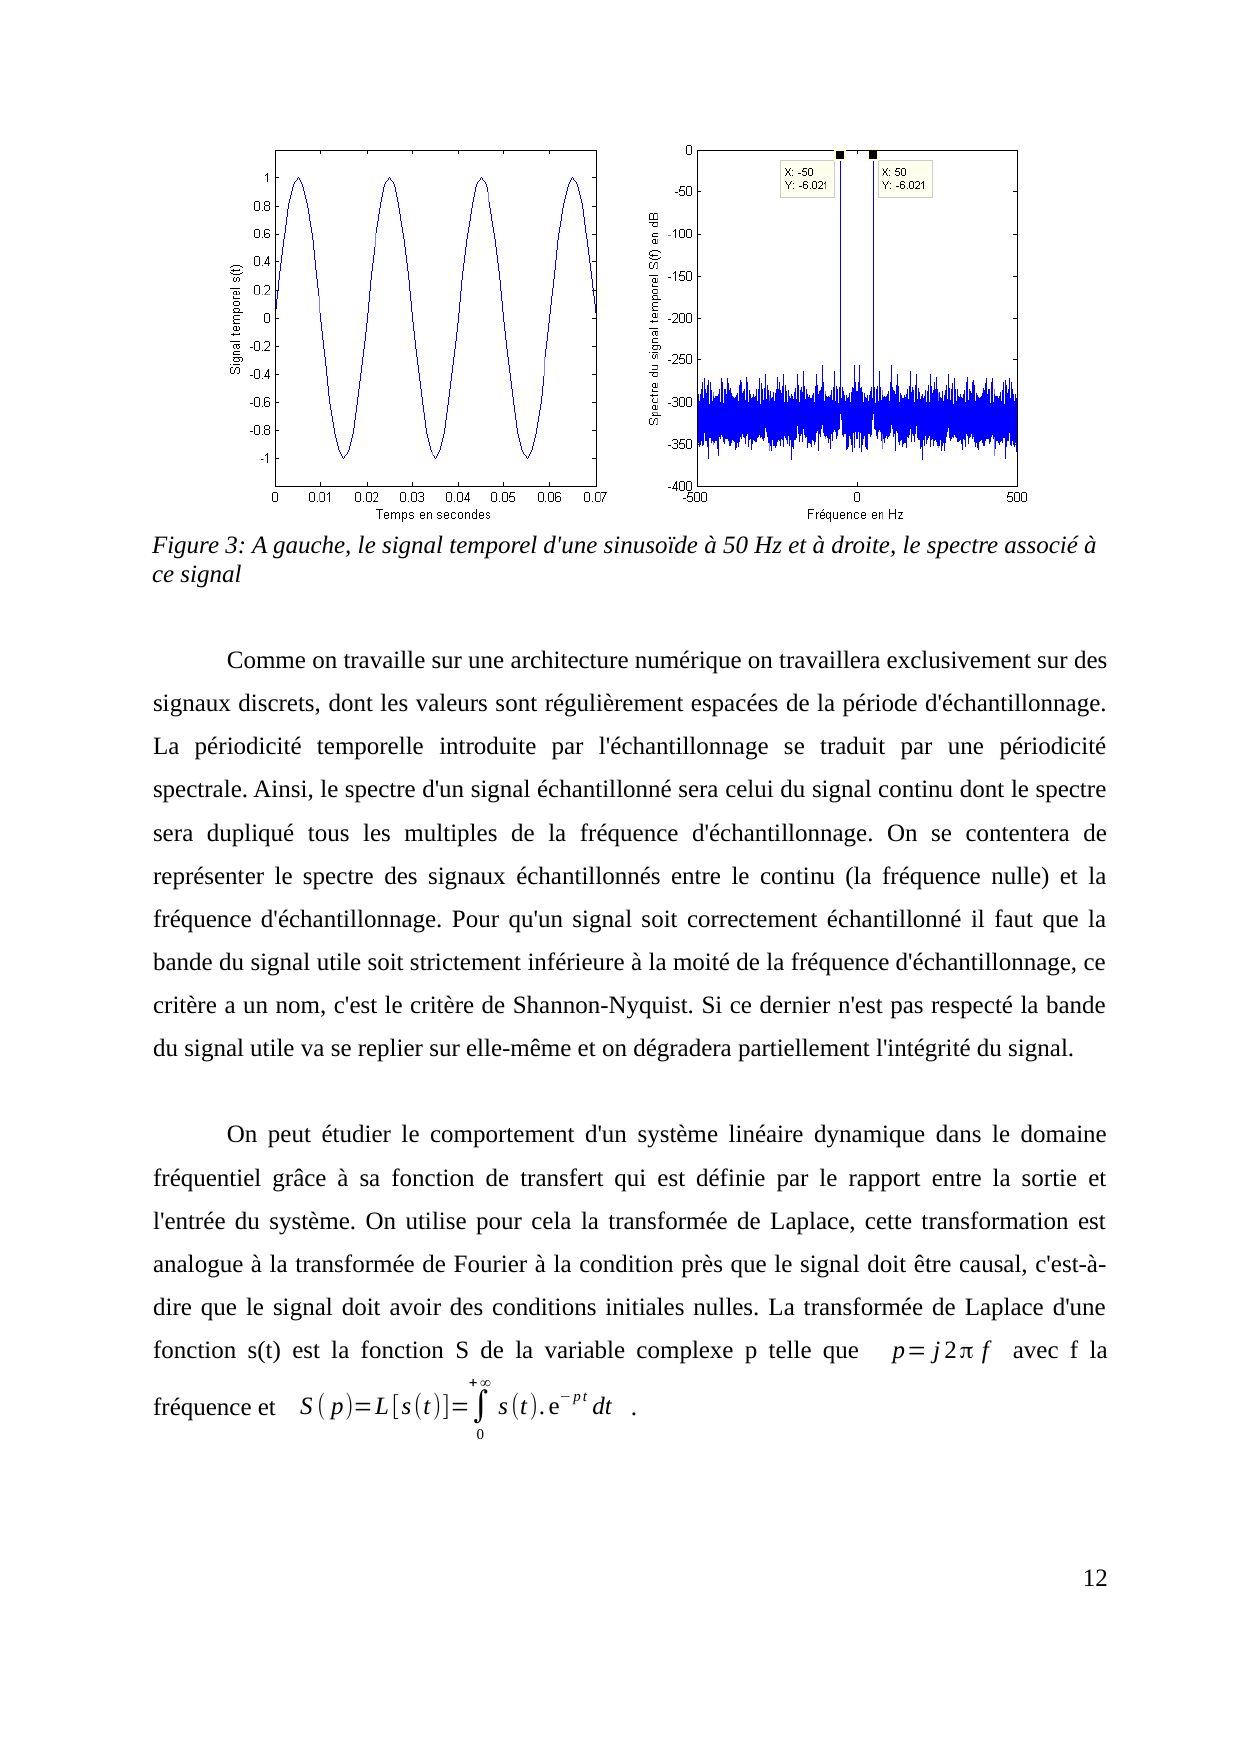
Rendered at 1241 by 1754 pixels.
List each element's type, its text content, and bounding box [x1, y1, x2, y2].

text On peut étudier le comportement d'un système linéaire dynamique dans le domaine fréquentiel grâce à sa fonction de transfert qui est définie par le rapport entre la sortie et l'entrée du système. On utilise pour cela la transformée de Laplace, cette transformation est analogue à la transformée de Fourier à la condition près que le signal doit être causal, c'est-à-dire que le signal doit avoir des conditions initiales nulles. La transformée de Laplace d'une fonction s(t) est la fonction S de la variable complexe p telle que avec f la fréquence et . [153, 1119, 1108, 1442]
picture [151, 118, 1107, 531]
text Figure 3: A gauche, le signal temporel d'une sinusoïde à 50 Hz et à droite, le spectre associé à ce signal [152, 531, 1107, 588]
text Comme on travaille sur une architecture numérique on travaillera exclusivement sur des signaux discrets, dont les valeurs sont régulièrement espacées de la période d'échantillonnage. La périodicité temporelle introduite par l'échantillonnage se traduit par une périodicité spectrale. Ainsi, le spectre d'un signal échantillonné sera celui du signal continu dont le spectre sera dupliqué tous les multiples de la fréquence d'échantillonnage. On se contentera de représenter le spectre des signaux échantillonnés entre le continu (la fréquence nulle) et la fréquence d'échantillonnage. Pour qu'un signal soit correctement échantillonné il faut que la bande du signal utile soit strictement inférieure à la moité de la fréquence d'échantillonnage, ce critère a un nom, c'est le critère de Shannon-Nyquist. Si ce dernier n'est pas respecté la bande du signal utile va se replier sur elle-même et on dégradera partiellement l'intégrité du signal. [153, 645, 1108, 1062]
